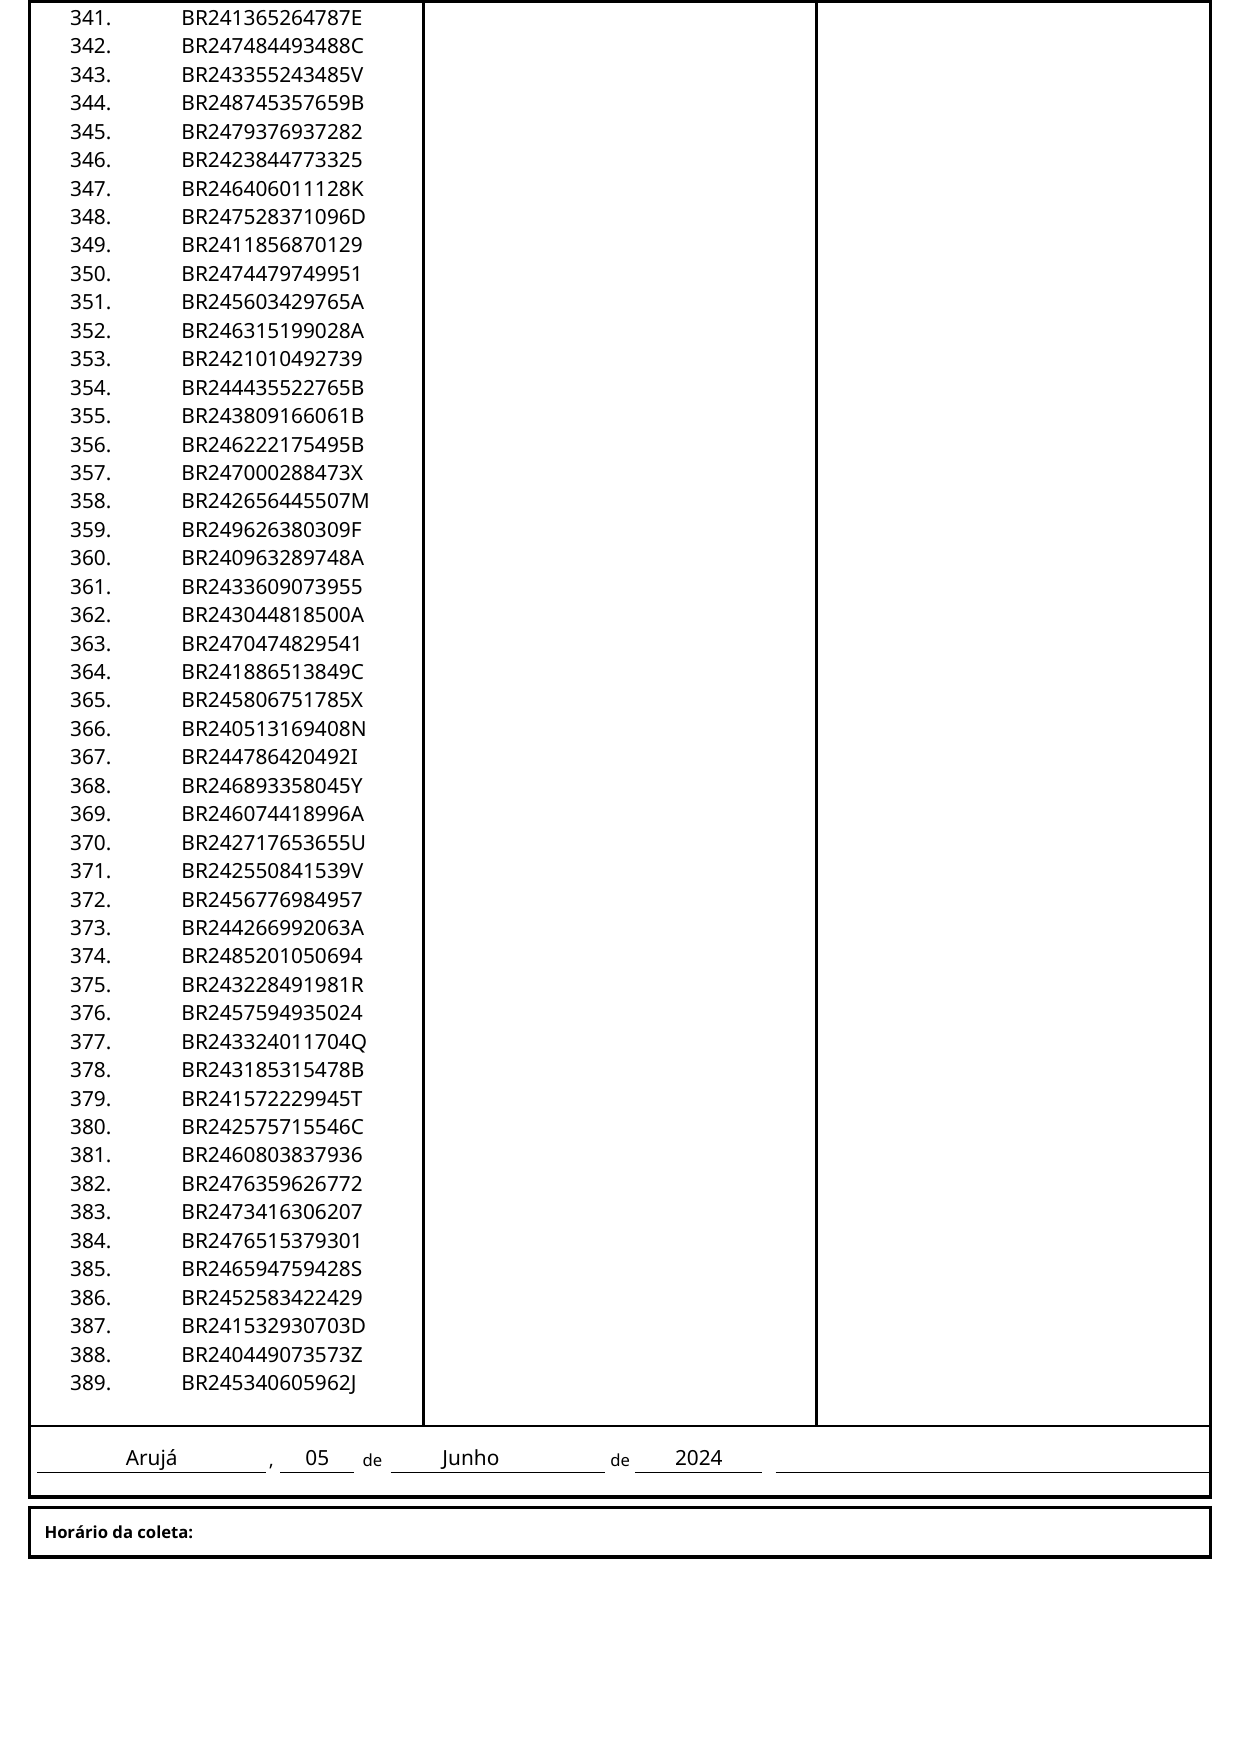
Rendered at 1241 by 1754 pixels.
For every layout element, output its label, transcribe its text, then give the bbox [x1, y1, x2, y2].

table_cell 05 [280, 1427, 354, 1471]
table_cell Junho [391, 1427, 605, 1471]
table_cell [31, 1427, 37, 1471]
table_cell BR248606226844K BR2466880876159 BR2469236418924 BR2460240818164 BR248738551436U BR2487268458465 BR240039478251O BR2432606029315 BR242721932934N BR241591140576R BR243210854822G BR246353227423F BR243139137231H BR2478835024126 BR246511959177E BR247400513611O BR2401684918089 BR242688601109J BR249848309874B BR242027676440D BR2465361728423 BR241455663440A BR247933439480G BR2434038311897 BR242751821991D BR245041146165D BR241751916825I BR241105526686I BR247484455990F BR242689988840F BR2494305775615 BR243543417364C BR246634282812A BR2414019340978 BR2417312656149 BR245747705863W BR2490118176257 BR2412756416399 BR247758254098Q BR2496981396642 BR249348983002K BR2474740645329 BR242678469557O BR244374757584J BR243446937001 BR244311826465E BR244948750323B BR2415524489476 BR249878443520O BR2434260904617 BR243285619038I BR246560650108X BR247862573943V BR246171848573B BR249030423835A BR242945490146A BR244918009062Y BR249046844871P BR246075644255B BR245214331850Z BR247387156768X BR247572513820K BR242197527164M BR2421496787452 BR2498150730347 BR2470155939093 BR245017342018I BR242719596250V BR245117512381R BR242574770382A BR246723952450A BR245456308565T BR2475313177426 BR244961858872J BR244982789364L BR247196726285Z R248810492356C BR242131240946T BR241044920869A BR242676049950N BR2450679409591 BR243543996804W BR2424756928595 BR241612240676Y BR249073835400D BR2415733250243 BR241750400013R BR2421066585178 BR2415843930152 BR240867439280Y BR244245577508U BR2487239344637 BR2405054327898 BR241553343773M BR243340271944Z BR247161978755S BR2402780734533 BR247030552413M BR248912534535Q BR2488538962071 BR242561192121P BR242964295302Q BR243433501619I BR2476324104546 BR2449968549989 BR2435219793292 BR247887223119A BR242340273728N BR2448629222894 BR2480826065264 BR249342101215E BR240955601071S BR241575826959C BR2494316838627 BR245747449775S BR245155770535U BR2468619468508 BR244880005694E BR244477209751Y BR2408590485678 BR241365264787E BR247484493488C BR243355243485V BR248745357659B BR2479376937282 BR2423844773325 BR246406011128K BR247528371096D BR2411856870129 BR2474479749951 BR245603429765A BR246315199028A BR2421010492739 BR244435522765B BR243809166061B BR246222175495B BR247000288473X BR242656445507M BR249626380309F BR240963289748A BR2433609073955 BR243044818500A BR2470474829541 BR241886513849C BR245806751785X BR240513169408N BR244786420492I BR246893358045Y BR246074418996A BR242717653655U BR242550841539V BR2456776984957 BR244266992063A BR2485201050694 BR243228491981R BR2457594935024 BR243324011704Q BR243185315478B BR241572229945T BR242575715546C BR2460803837936 BR2476359626772 BR2473416306207 BR2476515379301 BR246594759428S BR2452583422429 BR241532930703D BR240449073573Z BR245340605962J [31, 3, 422, 1425]
table_cell de [605, 1427, 635, 1471]
table_cell Arujá [37, 1427, 266, 1471]
table_cell de [354, 1427, 391, 1471]
table_cell [605, 1471, 635, 1495]
table_cell [31, 1471, 37, 1495]
table_cell 2024 [635, 1427, 762, 1471]
table_cell , [266, 1427, 280, 1471]
table_cell [776, 1473, 1209, 1495]
table_cell [1058, 1499, 1211, 1506]
table_cell BR241002399645F BR241525414059T BR244589823396A BR2417112849438 BR2482017464066 BR2451442120277 BR2459464874665 BR244431933244J BR242565627953Z BR2423518321377 BR249649210633E BR247638007757P BR240542535861H BR2430519681889 BR246199066369G BR2474559823724 BR2492297677909 BR240499745013N BR240697221367C BR2412693298947 BR2439429893356 BR240884543212C BR2492336921250 BR244742140590H BR2439809900263 BR2490068809334 BR247417996403Y BR2441534062696 BR243923825013Q BR2426118909027 BR242789337743B BR2414021051385 BR2412729805008 BR244980072166P BR247819200569B BR242335875240C BR246640107769P BR243913670277H BR245640999692M BR2413828718625 BR247845078768Z BR243425345647B BR242355837726F BR249105523936C BR240126963689L BR245047315495W BR240692661129C BR2459023805018 BR243031491280I BR2403483296590 BR245425438434V BR2449387859529 BR249842533571C BR240598579390C BR244211147554V BR241365021898R BR248567315732A BR247852946858F BR247272162137R BR2430450472261 BR2430661071096 BR242421668459U BR240888379746Y BR245415033724T BR240685265239Q BR246509115016I BR243234174227U BR2400323134076 BR241164292650I BR2423518321377 BR243271536890Q BR249854954053R BR248195409885J BR2429159792705 BR243046802429D BR2464451107617 BR241186359196D BR2475648986682 BR243793016531C BR2446049012741 BR246061616433B BR245101317592F BR249439662917U BR242124558605N BR248105949981P BR242445305306Q BR2432016893510 BR248791155753K BR243815291004G BR2474718611717 BR241386985486Q BR247116317726O BR2484793356546 BR248473407306J BR244375148181X BR2450086132036 BR242169416638B BR2458959118048 BR249191678286F BR2412794468048 BR243404280318L BR2409264223925 BR2423673212819 BR249084218732N BR2496689158660 BR241841816325A BR2429563444166 BR244805125033V BR2421188290083 BR242333496596C [818, 3, 1209, 1425]
table_cell [30, 1499, 1058, 1506]
table_cell [776, 1427, 1209, 1471]
table_cell [37, 1473, 266, 1495]
table_cell [354, 1471, 391, 1495]
table_cell Horário da coleta: [31, 1509, 1209, 1555]
table_cell [266, 1471, 280, 1495]
table_cell [635, 1473, 762, 1495]
table_cell [391, 1473, 605, 1495]
table_cell BR246694868998G BR247748241999K BR248738819400B BR241801206746W BR2411820128728 BR241946219228B BR243751305309Q BR2438125261414 BR2470672102148 BR2469188876864 BR2469680770805 BR242122170663A BR2437473938016 BR2414867411091 BR240960212321C BR2450077925370 BR246300700422U BR240035762494T BR2474737120095 BR246316479060B BR249896735637I BR2419700252982 BR249888354224C BR247081014943S BR240391248977B BR242736686988Z BR2468508101282 BR243926318342Y BR2443279552458 BR240945712242C BR248706824204F BR247865357295M BR2472100037277 BR248516934725B BR2425315835953 BR240532071265W BR2426206045165 BR2477095722161 BR2419925524619 BR245458657696H BR2494342954062 BR249193949056E BR2421478986768 BR249743425222X BR2476126027657 BR2448629222894 BR2480826065264 BR2438027904489 BR2409062119676 BR2487710902926 BR246238421630Z BR245694833012Q BR248911259379C BR2458538303033 BR247061361225W BR2427105506136 BR2499762979438 BR240006260215N BR244441425088A BR247606506626W BR2417860405631 BR2410136013520 BR242233732714R BR245360628058C BR2410411864513 BR244248097533D BR245374613565D BR2446032667534 BR242654042292C BR2415095290783 BR248578537428M BR2487500054426 BR245679317461A BR244689127120T BR2460479137936 BR246374644547M BR2467178188304 BR2444079352665 BR2480999529919 BR2483278888754 BR243545543985T BR2412525752179 BR2465949058935 BR2494342214166 BR249989014598D BR245877465114S BR243098459792L BR247752955239G BR244202179651A BR243693846148V BR243849225585X BR247666033825B BR245784472998B BR248756033784K BR245349813864H BR249907888330X BR249514230741Q BR248425503097C BR245262661897W BR2454189619244 BR244298172689Y BR2405504897599 BR242670241680M BR2425022607649 BR240883840099Z BR2457241905430 BR2458617136260 BR2453920681514 BR248079996806P BR2416193296837 BR2486448087828 BR241244338809A BR246957760211E BR2460094225524 BR246797168754C BR240587374463P BR2472411114605 BR2487216133424 BR241295319036G BR244157559882E BR243717964232D BR241246692682T BR240584374111A BR246417300995S BR242833833408D BR2451696491552 BR2498058043054 BR2421514655395 BR2409071243679 BR248287322449Y BR246404409252E BR249024932817B BR2451667054806 BR243041943332B BR2474157466265 BR240363353787U BR2413991731358 BR241308726789V BR2477144417024 BR2490758940179 BR2477967744450 BR241615397740H BR244730949989A BR2493456497796 BR240710535550Y BR2423597202051 BR247607148501G BR2423614617928 BR241559945825F BR247137960100R BR241874977071U [425, 3, 815, 1425]
table_cell [280, 1473, 354, 1495]
table_cell [762, 1427, 776, 1495]
